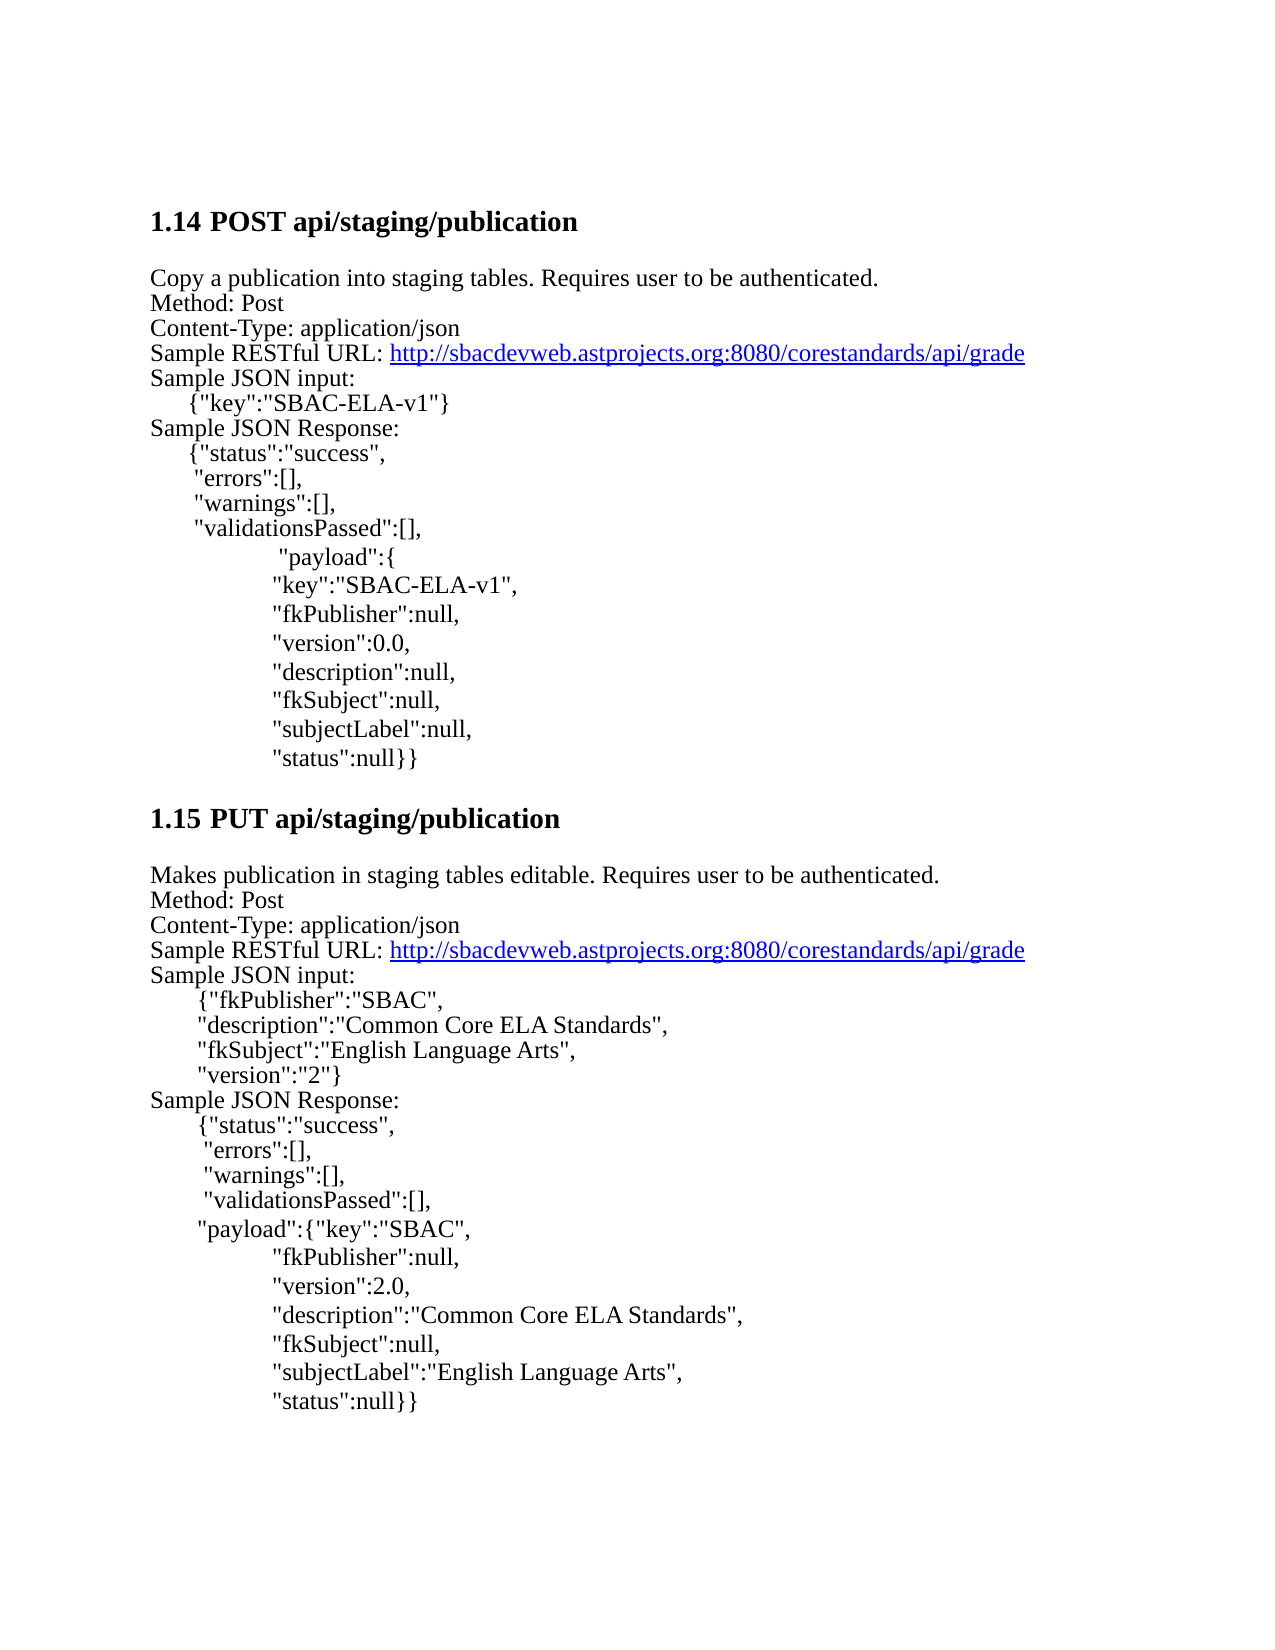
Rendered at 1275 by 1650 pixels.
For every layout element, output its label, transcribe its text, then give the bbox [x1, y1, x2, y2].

text "validationsPassed":[], [187, 517, 1125, 542]
subtitle POST api/staging/publication [150, 204, 1125, 238]
text "warnings":[], [197, 1164, 1125, 1189]
text "errors":[], [197, 1139, 1125, 1164]
text {"status":"success", [187, 442, 1125, 467]
text Method: Post [150, 889, 1125, 914]
text "version":0.0, [272, 628, 1125, 657]
text Content-Type: application/json [150, 914, 1125, 939]
text Content-Type: application/json [150, 317, 1125, 342]
text "subjectLabel":null, [272, 714, 1125, 743]
text "errors":[], [187, 467, 1125, 492]
text "payload":{"key":"SBAC", [197, 1214, 1125, 1242]
text Sample JSON input: [150, 964, 1125, 989]
text Sample JSON Response: [150, 417, 1125, 442]
text "description":"Common Core ELA Standards", [272, 1300, 1125, 1329]
text "fkSubject":null, [272, 1329, 1125, 1357]
text {"key":"SBAC-ELA-v1"} [187, 392, 1125, 417]
text "fkPublisher":null, [272, 599, 1125, 628]
text "payload":{ [272, 542, 1125, 571]
text {"status":"success", [197, 1114, 1125, 1139]
text {"fkPublisher":"SBAC", [197, 989, 1125, 1014]
text "version":2.0, [272, 1271, 1125, 1300]
text "subjectLabel":"English Language Arts", [272, 1357, 1125, 1386]
text Sample RESTful URL: http://sbacdevweb.astprojects.org:8080/corestandards/api/grade [150, 342, 1125, 367]
text "status":null}} [272, 743, 1125, 772]
text "warnings":[], [187, 492, 1125, 517]
text Makes publication in staging tables editable. Requires user to be authenticated. [150, 864, 1125, 889]
text Method: Post [150, 292, 1125, 317]
text Sample RESTful URL: http://sbacdevweb.astprojects.org:8080/corestandards/api/grade [150, 939, 1125, 964]
text "version":"2"} [197, 1064, 1125, 1089]
text "fkPublisher":null, [272, 1242, 1125, 1271]
text "description":null, [272, 657, 1125, 686]
text "status":null}} [272, 1386, 1125, 1415]
text Sample JSON input: [150, 367, 1125, 392]
text "key":"SBAC-ELA-v1", [272, 571, 1125, 599]
text "validationsPassed":[], [197, 1189, 1125, 1214]
text "fkSubject":null, [272, 686, 1125, 714]
text Sample JSON Response: [150, 1089, 1125, 1114]
text "fkSubject":"English Language Arts", [197, 1039, 1125, 1064]
subtitle PUT api/staging/publication [150, 801, 1125, 834]
text "description":"Common Core ELA Standards", [197, 1014, 1125, 1039]
text Copy a publication into staging tables. Requires user to be authenticated. [150, 267, 1125, 292]
